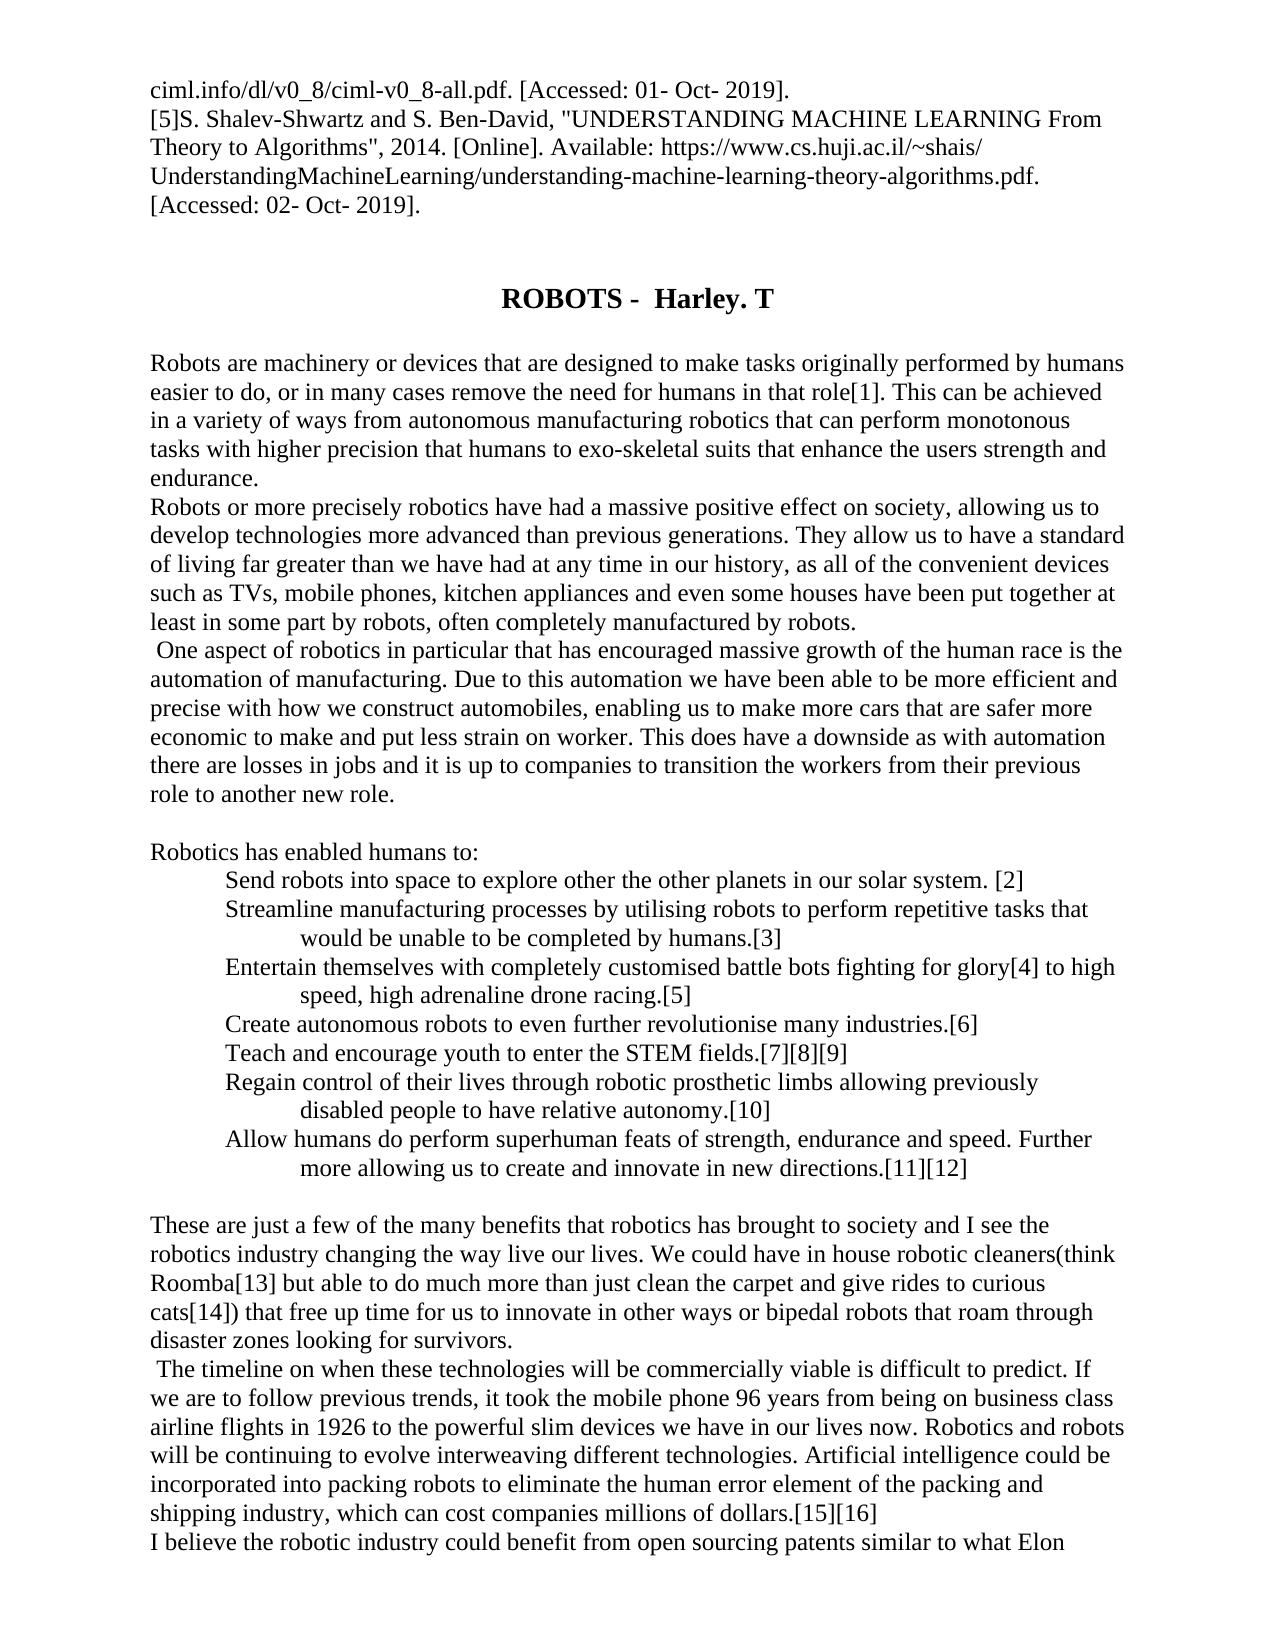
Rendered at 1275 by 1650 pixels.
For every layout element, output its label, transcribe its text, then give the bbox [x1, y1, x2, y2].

text I believe the robotic industry could benefit from open sourcing patents similar to what Elon [150, 1527, 1125, 1556]
text These are just a few of the many benefits that robotics has brought to society and I see the robotics industry changing the way live our lives. We could have in house robotic cleaners(think Roomba[13] but able to do much more than just clean the carpet and give rides to curious cats[14]) that free up time for us to innovate in other ways or bipedal robots that roam through disaster zones looking for survivors. [150, 1211, 1125, 1354]
text Robotics has enabled humans to: [150, 837, 1125, 866]
text ROBOTS - Harley. T [150, 281, 1125, 314]
list Entertain themselves with completely customised battle bots fighting for glory[4] to high speed, high adrenaline drone racing.[5] [187, 952, 1125, 1009]
list Regain control of their lives through robotic prosthetic limbs allowing previously disabled people to have relative autonomy.[10] [187, 1067, 1125, 1124]
text Robots or more precisely robotics have had a massive positive effect on society, allowing us to develop technologies more advanced than previous generations. They allow us to have a standard of living far greater than we have had at any time in our history, as all of the convenient devices such as TVs, mobile phones, kitchen appliances and even some houses have been put together at least in some part by robots, often completely manufactured by robots. [150, 492, 1125, 636]
list Create autonomous robots to even further revolutionise many industries.[6] [187, 1009, 1125, 1038]
list Teach and encourage youth to enter the STEM fields.[7][8][9] [187, 1038, 1125, 1067]
text Robots are machinery or devices that are designed to make tasks originally performed by humans easier to do, or in many cases remove the need for humans in that role[1]. This can be achieved in a variety of ways from autonomous manufacturing robotics that can perform monotonous tasks with higher precision that humans to exo-skeletal suits that enhance the users strength and endurance. [150, 348, 1125, 492]
list Send robots into space to explore other the other planets in our solar system. [2] [187, 866, 1125, 894]
text The timeline on when these technologies will be commercially viable is difficult to predict. If we are to follow previous trends, it took the mobile phone 96 years from being on business class airline flights in 1926 to the powerful slim devices we have in our lives now. Robotics and robots will be continuing to evolve interweaving different technologies. Artificial intelligence could be incorporated into packing robots to eliminate the human error element of the packing and shipping industry, which can cost companies millions of dollars.[15][16] [150, 1354, 1125, 1527]
text ciml.info/dl/v0_8/ciml-v0_8-all.pdf. [Accessed: 01- Oct- 2019]. [150, 75, 1125, 104]
list Allow humans do perform superhuman feats of strength, endurance and speed. Further more allowing us to create and innovate in new directions.[11][12] [187, 1124, 1125, 1182]
text [5]S. Shalev-Shwartz and S. Ben-David, "UNDERSTANDING MACHINE LEARNING From Theory to Algorithms", 2014. [Online]. Available: https://www.cs.huji.ac.il/~shais/ UnderstandingMachineLearning/understanding-machine-learning-theory-algorithms.pdf. [Accessed: 02- Oct- 2019]. [150, 104, 1125, 219]
list Streamline manufacturing processes by utilising robots to perform repetitive tasks that would be unable to be completed by humans.[3] [187, 894, 1125, 952]
text One aspect of robotics in particular that has encouraged massive growth of the human race is the automation of manufacturing. Due to this automation we have been able to be more efficient and precise with how we construct automobiles, enabling us to make more cars that are safer more economic to make and put less strain on worker. This does have a downside as with automation there are losses in jobs and it is up to companies to transition the workers from their previous role to another new role. [150, 636, 1125, 808]
